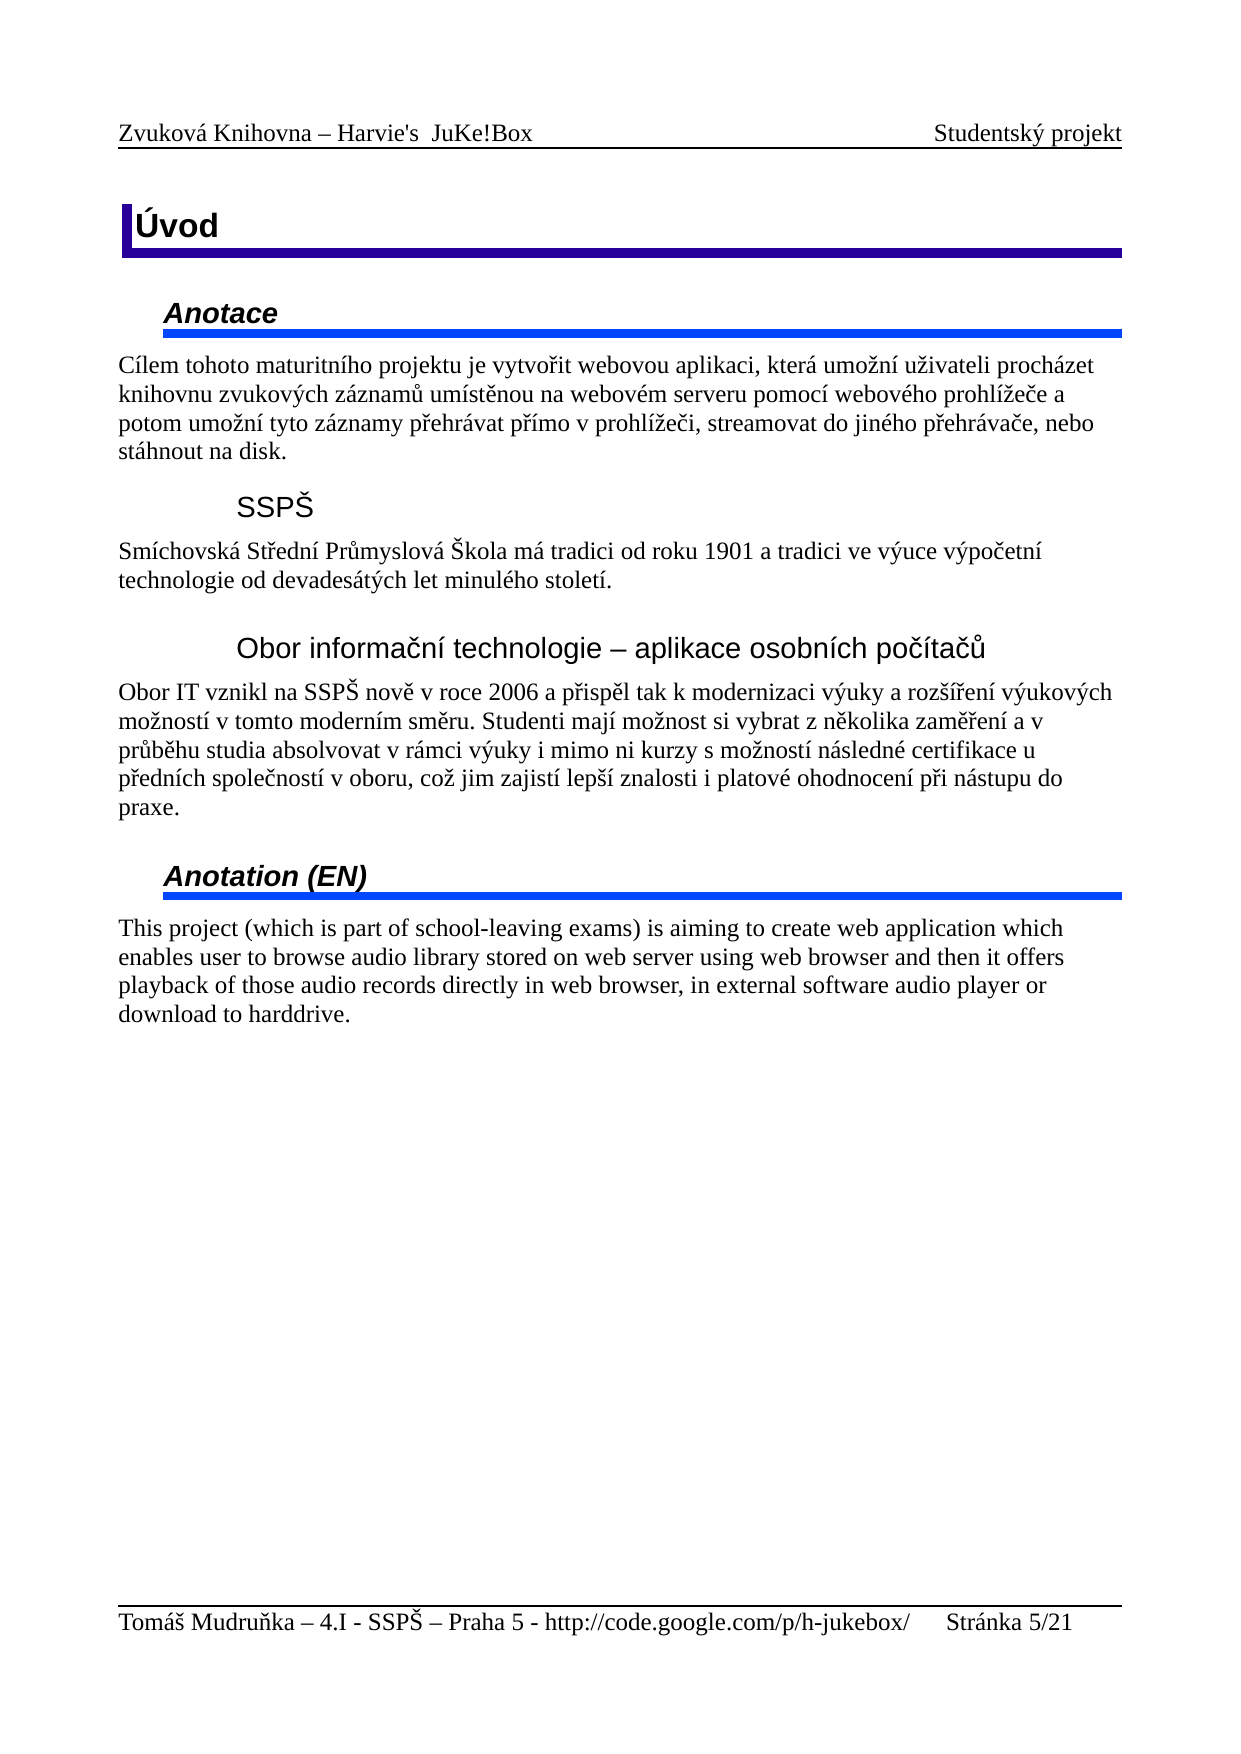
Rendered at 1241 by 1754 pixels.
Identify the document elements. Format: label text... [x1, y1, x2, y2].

text Smíchovská Střední Průmyslová Škola má tradici od roku 1901 a tradici ve výuce výpočetní technologie od devadesátých let minulého století. [118, 536, 1122, 594]
subtitle Anotace [163, 296, 1122, 329]
text Obor IT vznikl na SSPŠ nově v roce 2006 a přispěl tak k modernizaci výuky a rozšíření výukových možností v tomto moderním směru. Studenti mají možnost si vybrat z několika zaměření a v průběhu studia absolvovat v rámci výuky i mimo ni kurzy s možností následné certifikace u předních společností v oboru, což jim zajistí lepší znalosti i platové ohodnocení při nástupu do praxe. [118, 677, 1122, 821]
subtitle Anotation (EN) [163, 858, 1122, 892]
text This project (which is part of school-leaving exams) is aiming to create web application which enables user to browse audio library stored on web server using web browser and then it offers playback of those audio records directly in web browser, in external software audio player or download to harddrive. [118, 913, 1122, 1028]
subtitle SSPŠ [236, 490, 1122, 524]
text Cílem tohoto maturitního projektu je vytvořit webovou aplikaci, která umožní uživateli procházet knihovnu zvukových záznamů umístěnou na webovém serveru pomocí webového prohlížeče a potom umožní tyto záznamy přehrávat přímo v prohlížeči, streamovat do jiného přehrávače, nebo stáhnout na disk. [118, 350, 1122, 465]
subtitle Úvod [122, 203, 1122, 248]
subtitle Obor informační technologie – aplikace osobních počítačů [236, 631, 1122, 665]
